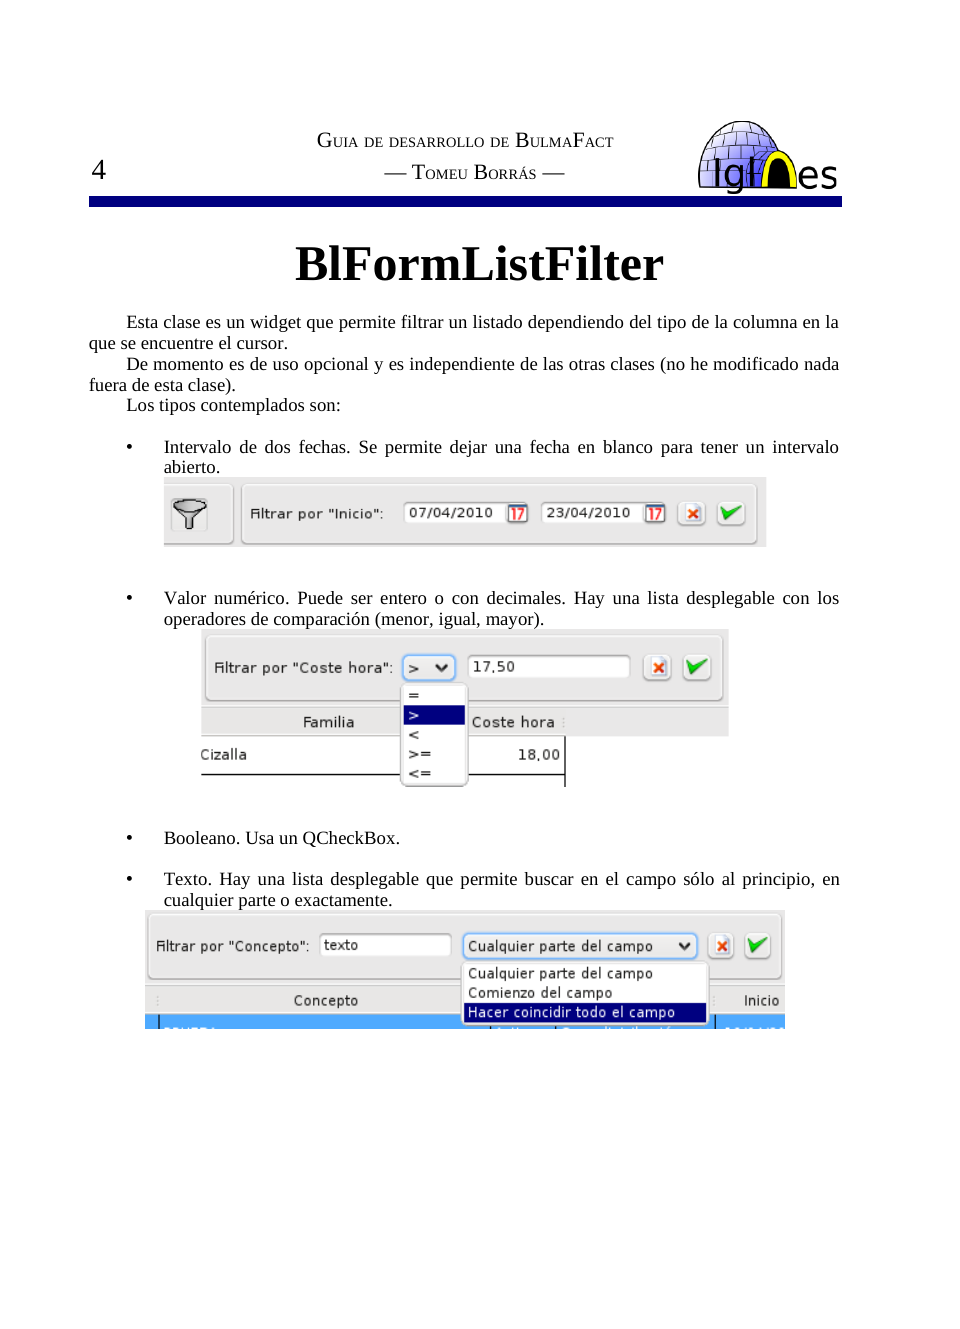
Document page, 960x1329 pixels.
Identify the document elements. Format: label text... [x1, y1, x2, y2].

text Esta clase es un widget que permite filtrar un listado dependiendo del tipo de la columna en la que se encuentre el cursor. [88, 312, 842, 353]
text Los tipos contemplados son: [88, 395, 842, 416]
picture [163, 477, 767, 547]
list Intervalo de dos fechas. Se permite dejar una fecha en blanco para tener un intervalo abierto. [126, 436, 842, 478]
list Texto. Hay una lista desplegable que permite buscar en el campo sólo al principio, en cualquier parte o exactamente. [126, 869, 842, 911]
list Valor numérico. Puede ser entero o con decimales. Hay una lista desplegable con los operadores de comparación (menor, igual, mayor). [126, 588, 842, 629]
picture [145, 910, 785, 1029]
list Booleano. Usa un QCheckBox. [126, 828, 842, 848]
picture [698, 121, 837, 194]
title BlFormListFilter [88, 236, 842, 291]
text De momento es de uso opcional y es independiente de las otras clases (no he modificado nada fuera de esta clase). [88, 353, 842, 395]
picture [201, 629, 729, 787]
